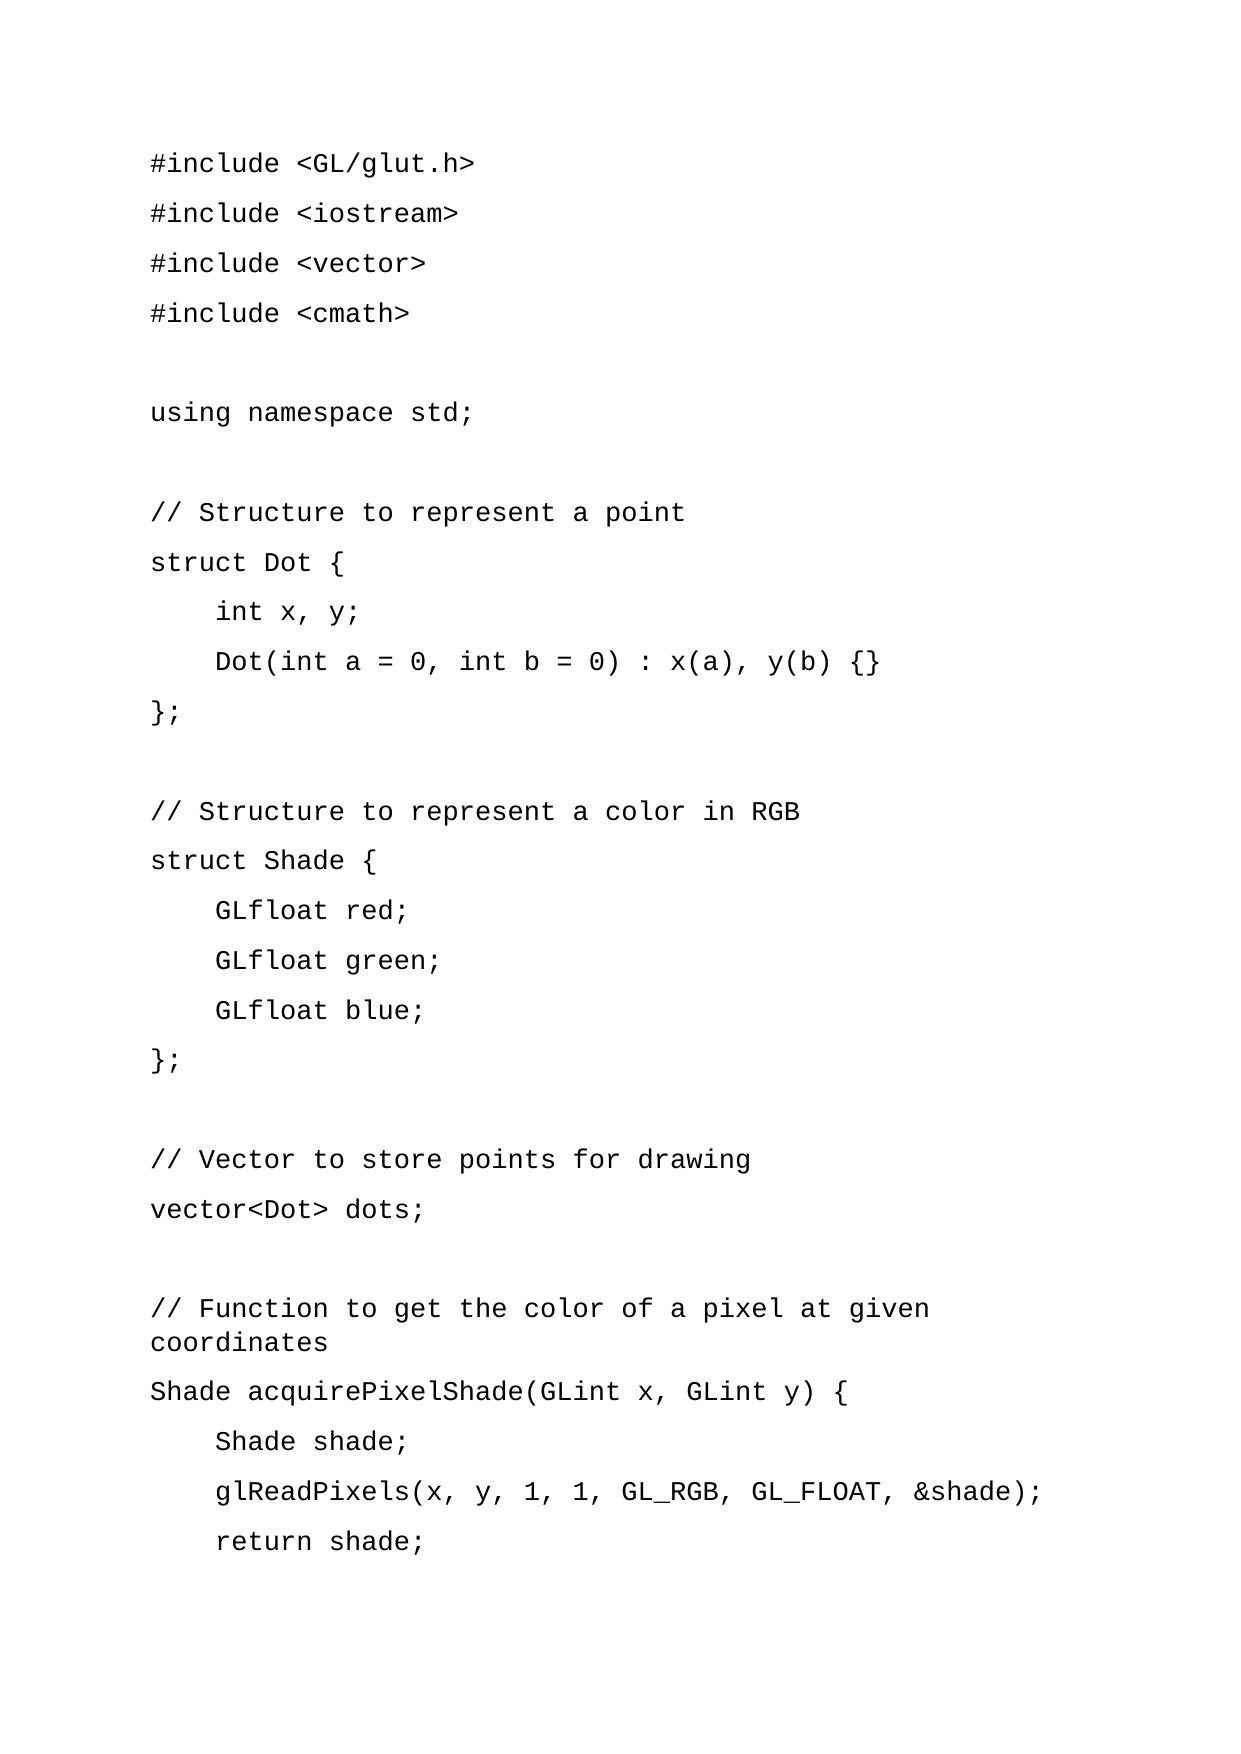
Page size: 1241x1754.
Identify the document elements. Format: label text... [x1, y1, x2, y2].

text GLfloat blue; [150, 996, 1090, 1027]
text // Function to get the color of a pixel at given coordinates [150, 1295, 1090, 1359]
text GLfloat green; [150, 947, 1090, 977]
text // Structure to represent a point [150, 498, 1090, 529]
text using namespace std; [150, 399, 1090, 430]
text vector<Dot> dots; [150, 1196, 1090, 1226]
text #include <iostream> [150, 200, 1090, 231]
text }; [150, 698, 1090, 728]
text // Structure to represent a color in RGB [150, 797, 1090, 828]
text int x, y; [150, 598, 1090, 629]
text // Vector to store points for drawing [150, 1146, 1090, 1177]
text GLfloat red; [150, 897, 1090, 928]
text #include <GL/glut.h> [150, 150, 1090, 181]
text Dot(int a = 0, int b = 0) : x(a), y(b) {} [150, 648, 1090, 679]
text struct Shade { [150, 847, 1090, 878]
text struct Dot { [150, 548, 1090, 579]
text #include <vector> [150, 249, 1090, 280]
text glReadPixels(x, y, 1, 1, GL_RGB, GL_FLOAT, &shade); [150, 1478, 1090, 1508]
text return shade; [150, 1527, 1090, 1558]
text Shade acquirePixelShade(GLint x, GLint y) { [150, 1378, 1090, 1409]
text }; [150, 1046, 1090, 1077]
text Shade shade; [150, 1428, 1090, 1459]
text #include <cmath> [150, 299, 1090, 330]
